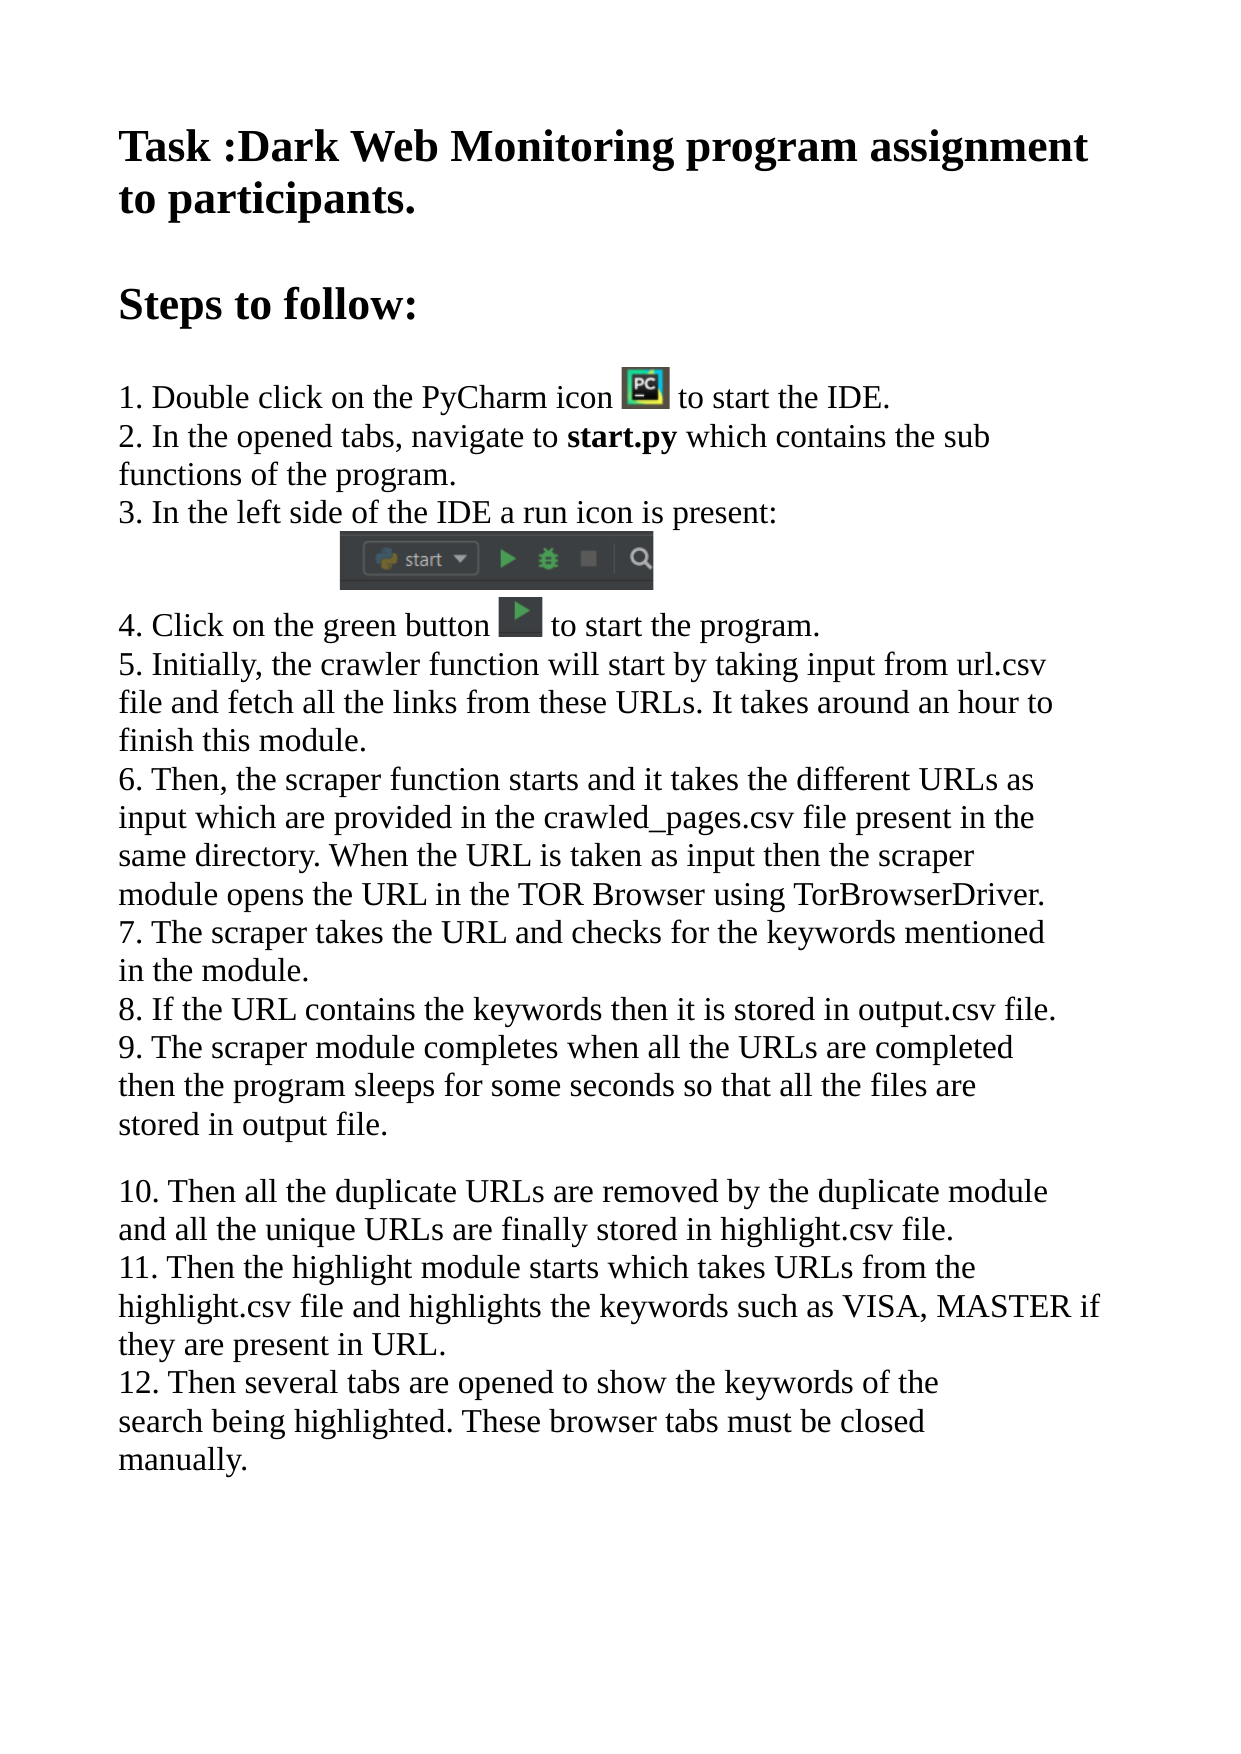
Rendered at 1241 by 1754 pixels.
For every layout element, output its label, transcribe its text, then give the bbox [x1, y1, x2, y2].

text 4. Click on the green button to start the program. [118, 597, 1122, 644]
text they are present in URL. [118, 1324, 1122, 1363]
text 1. Double click on the PyCharm icon to start the IDE. [118, 367, 1122, 416]
text manually. [118, 1439, 1122, 1478]
text and all the unique URLs are finally stored in highlight.csv file. [118, 1209, 1122, 1248]
text finish this module. [118, 721, 1122, 759]
picture [621, 367, 670, 409]
text 11. Then the highlight module starts which takes URLs from the [118, 1248, 1122, 1286]
text then the program sleeps for some seconds so that all the files are [118, 1066, 1122, 1104]
text 10. Then all the duplicate URLs are removed by the duplicate module [118, 1171, 1122, 1209]
text 9. The scraper module completes when all the URLs are completed [118, 1027, 1122, 1066]
text 12. Then several tabs are opened to show the keywords of the [118, 1363, 1122, 1401]
picture [339, 531, 654, 590]
text to participants. [118, 171, 1122, 223]
text in the module. [118, 951, 1122, 989]
text same directory. When the URL is taken as input then the scraper [118, 836, 1122, 874]
text 7. The scraper takes the URL and checks for the keywords mentioned [118, 912, 1122, 951]
text highlight.csv file and highlights the keywords such as VISA, MASTER if [118, 1286, 1122, 1324]
text module opens the URL in the TOR Browser using TorBrowserDriver. [118, 874, 1122, 912]
text 3. In the left side of the IDE a run icon is present: [118, 493, 1122, 531]
text Steps to follow: [118, 276, 1122, 329]
text 8. If the URL contains the keywords then it is stored in output.csv file. [118, 989, 1122, 1027]
picture [498, 597, 543, 637]
text input which are provided in the crawled_pages.csv file present in the [118, 797, 1122, 836]
text Task :Dark Web Monitoring program assignment [118, 118, 1122, 171]
text file and fetch all the links from these URLs. It takes around an hour to [118, 682, 1122, 721]
text search being highlighted. These browser tabs must be closed [118, 1401, 1122, 1439]
text stored in output file. [118, 1104, 1122, 1142]
text 6. Then, the scraper function starts and it takes the different URLs as [118, 759, 1122, 797]
text 5. Initially, the crawler function will start by taking input from url.csv [118, 644, 1122, 682]
text 2. In the opened tabs, navigate to start.py which contains the sub functions of the program. [118, 416, 1122, 493]
